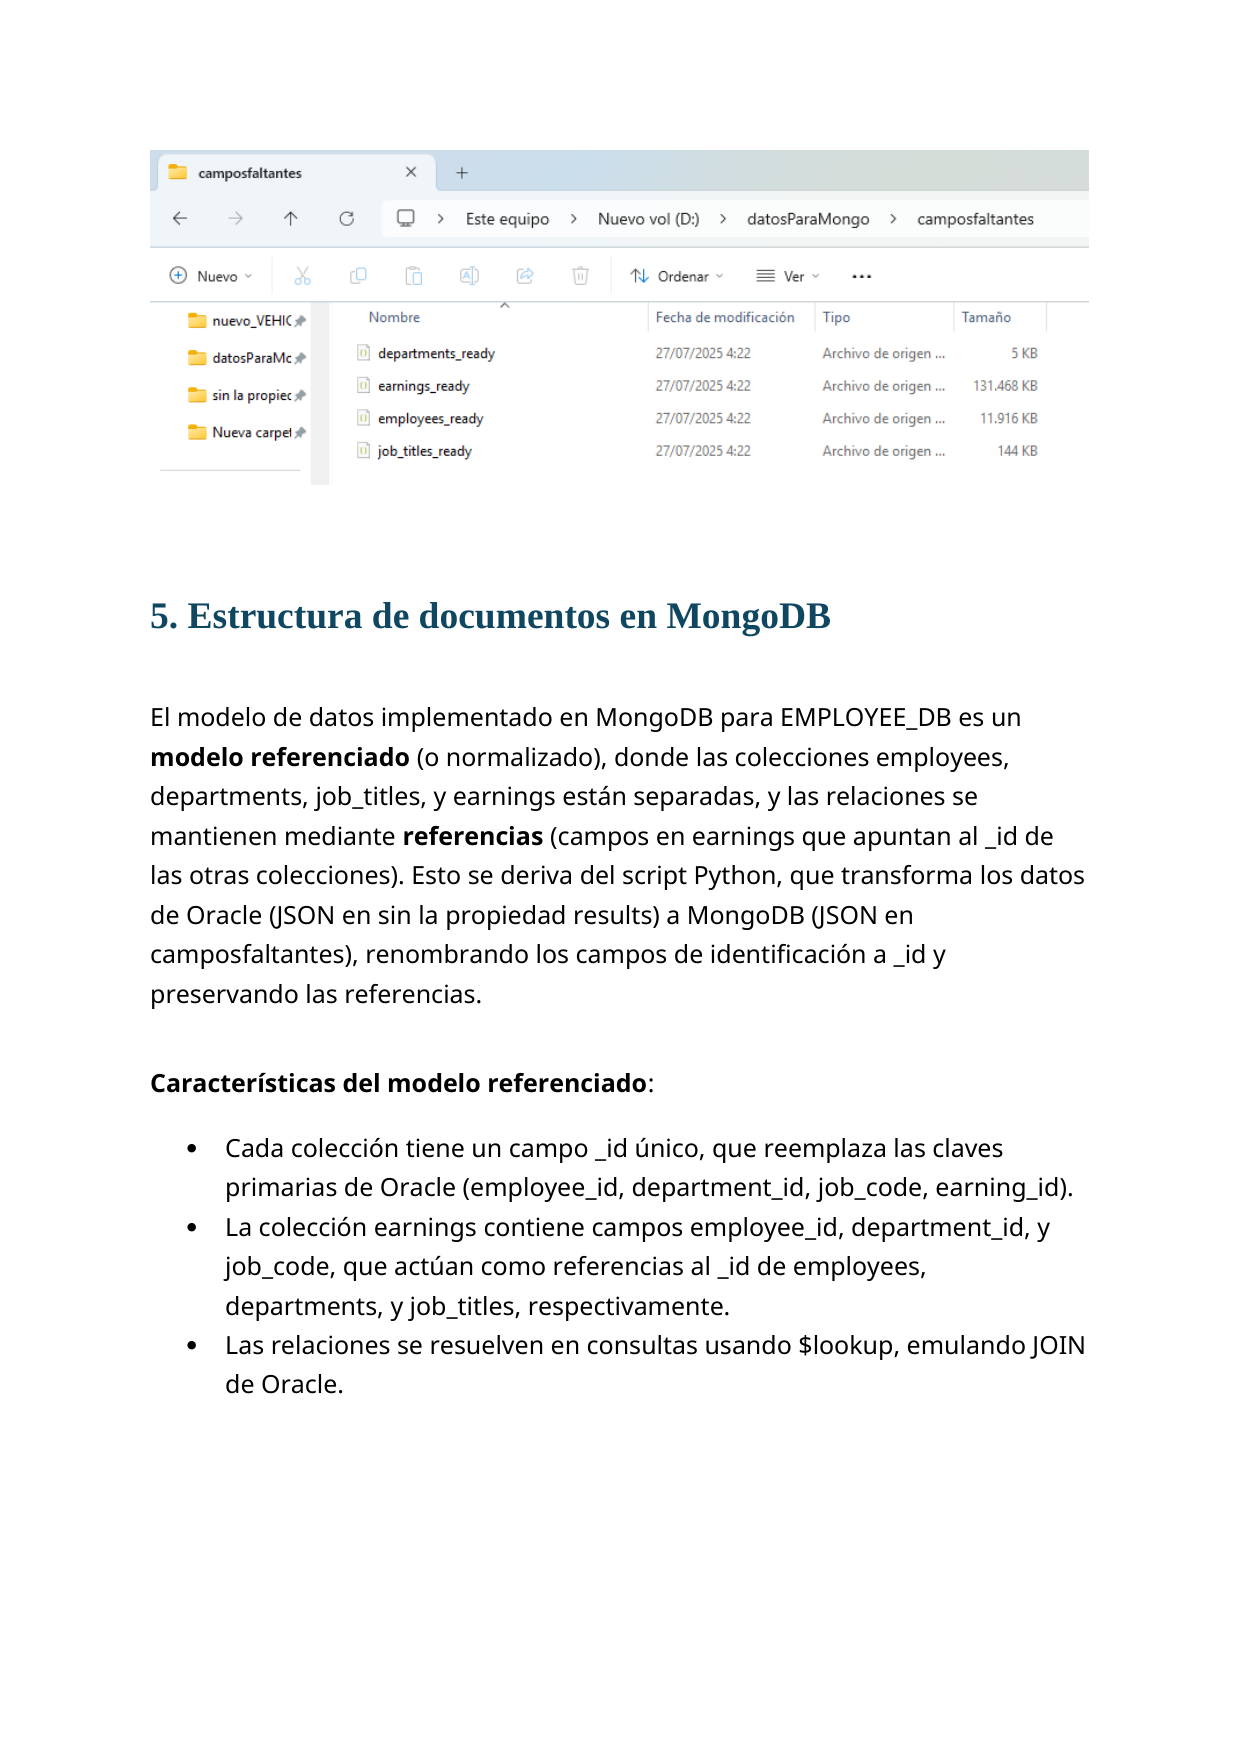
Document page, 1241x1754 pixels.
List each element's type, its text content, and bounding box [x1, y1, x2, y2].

list Las relaciones se resuelven en consultas usando $lookup, emulando JOIN de Oracle. [187, 1328, 1090, 1401]
list La colección earnings contiene campos employee_id, department_id, y job_code, que actúan como referencias al _id de employees, departments, y job_titles, respectivamente. [187, 1209, 1090, 1322]
text Características del modelo referenciado: [150, 1066, 1090, 1100]
list Cada colección tiene un campo _id único, que reemplaza las claves primarias de Oracle (employee_id, department_id, job_code, earning_id). [187, 1130, 1090, 1204]
subtitle 5. Estructura de documentos en MongoDB [150, 594, 1090, 637]
text El modelo de datos implementado en MongoDB para EMPLOYEE_DB es un modelo referenciado (o normalizado), donde las colecciones employees, departments, job_titles, y earnings están separadas, y las relaciones se mantienen mediante referencias (campos en earnings que apuntan al _id de las otras colecciones). Esto se deriva del script Python, que transforma los datos de Oracle (JSON en sin la propiedad results) a MongoDB (JSON en camposfaltantes), renombrando los campos de identificación a _id y preservando las referencias. [150, 700, 1090, 1010]
